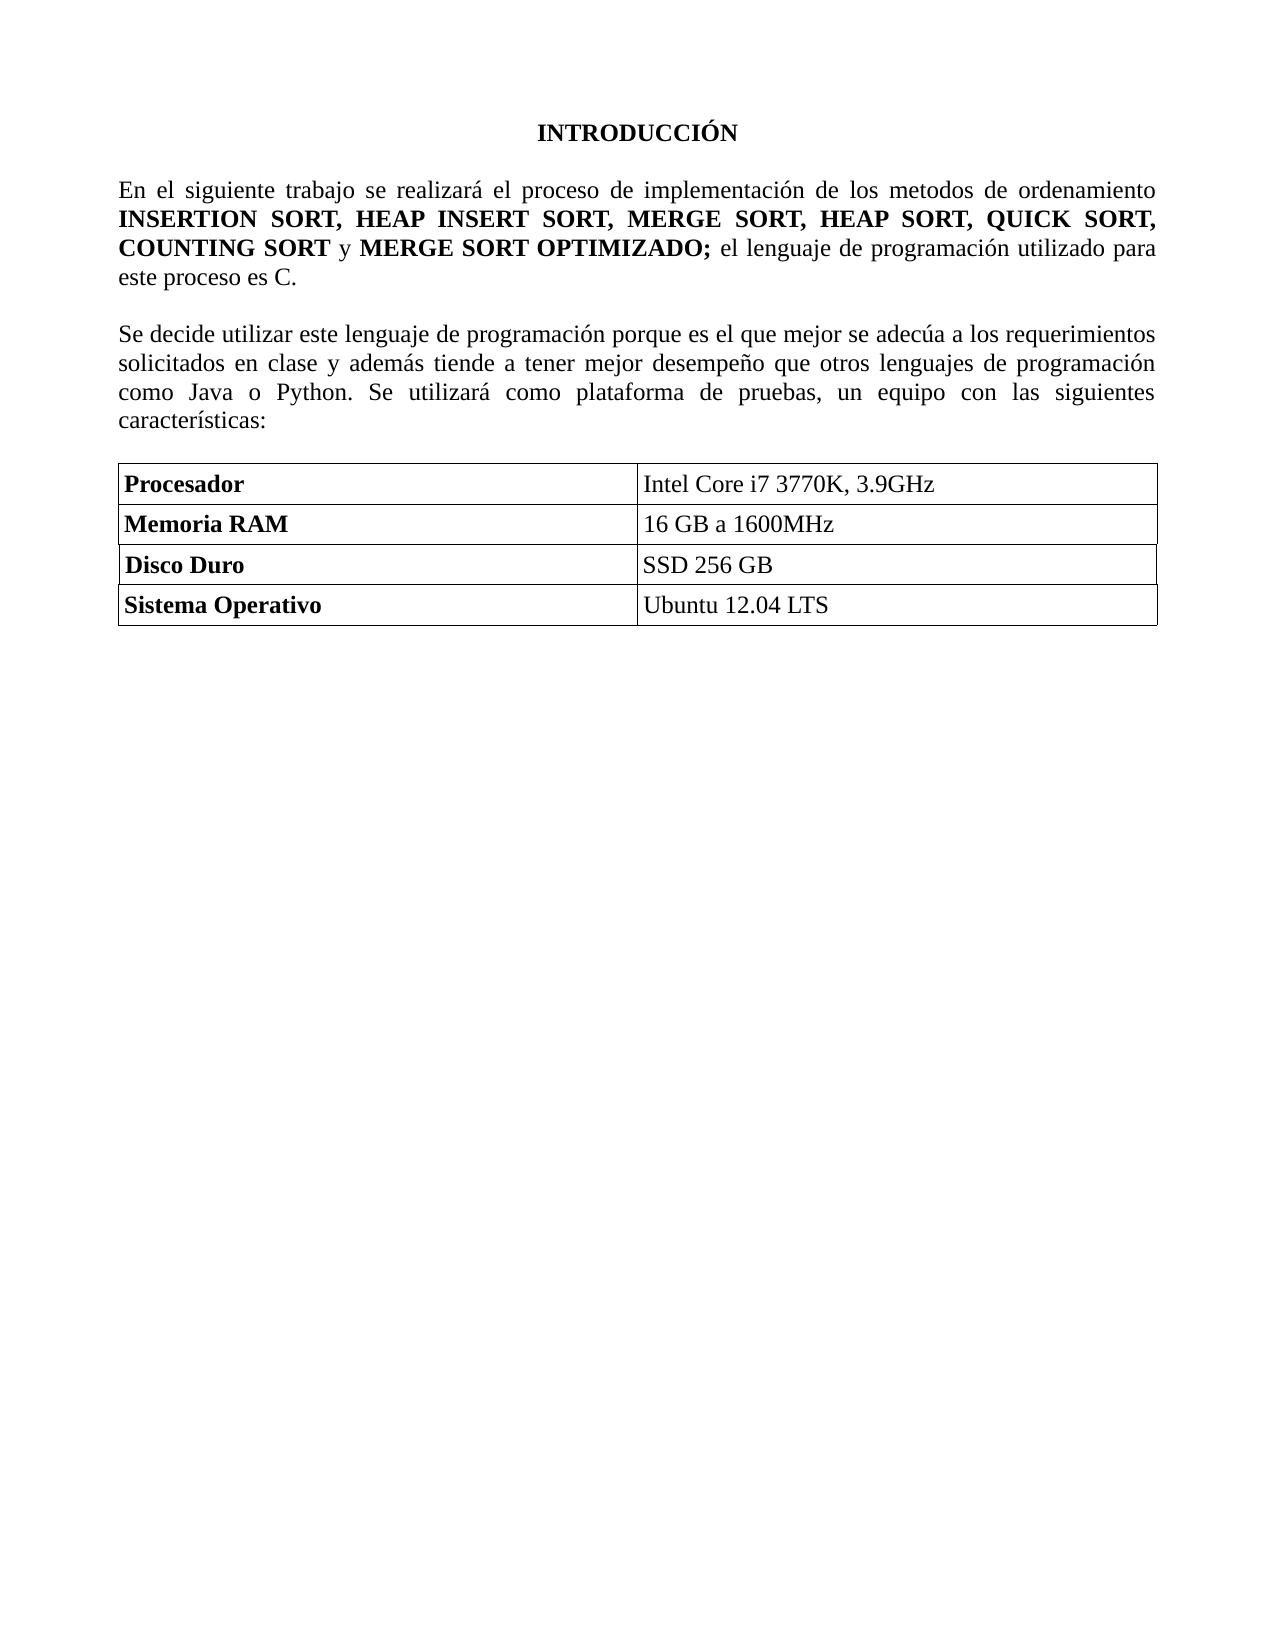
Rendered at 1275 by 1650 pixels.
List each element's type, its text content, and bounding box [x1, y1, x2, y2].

text Se decide utilizar este lenguaje de programación porque es el que mejor se adecúa a los requerimientos solicitados en clase y además tiende a tener mejor desempeño que otros lenguajes de programación como Java o Python. Se utilizará como plataforma de pruebas, un equipo con las siguientes características: [118, 319, 1157, 434]
table_header Intel Core i7 3770K, 3.9GHz [638, 464, 1157, 503]
table_header Ubuntu 12.04 LTS [638, 585, 1157, 624]
table_header Sistema Operativo [119, 585, 637, 624]
table_header Disco Duro [120, 545, 637, 584]
table_header Procesador [119, 464, 637, 503]
text En el siguiente trabajo se realizará el proceso de implementación de los metodos de ordenamiento INSERTION SORT, HEAP INSERT SORT, MERGE SORT, HEAP SORT, QUICK SORT, COUNTING SORT y MERGE SORT OPTIMIZADO; el lenguaje de programación utilizado para este proceso es C. [118, 176, 1157, 291]
table_header SSD 256 GB [638, 545, 1156, 584]
table_cell Memoria RAM [119, 505, 637, 544]
text INTRODUCCIÓN [118, 118, 1157, 147]
table_cell 16 GB a 1600MHz [638, 505, 1157, 544]
